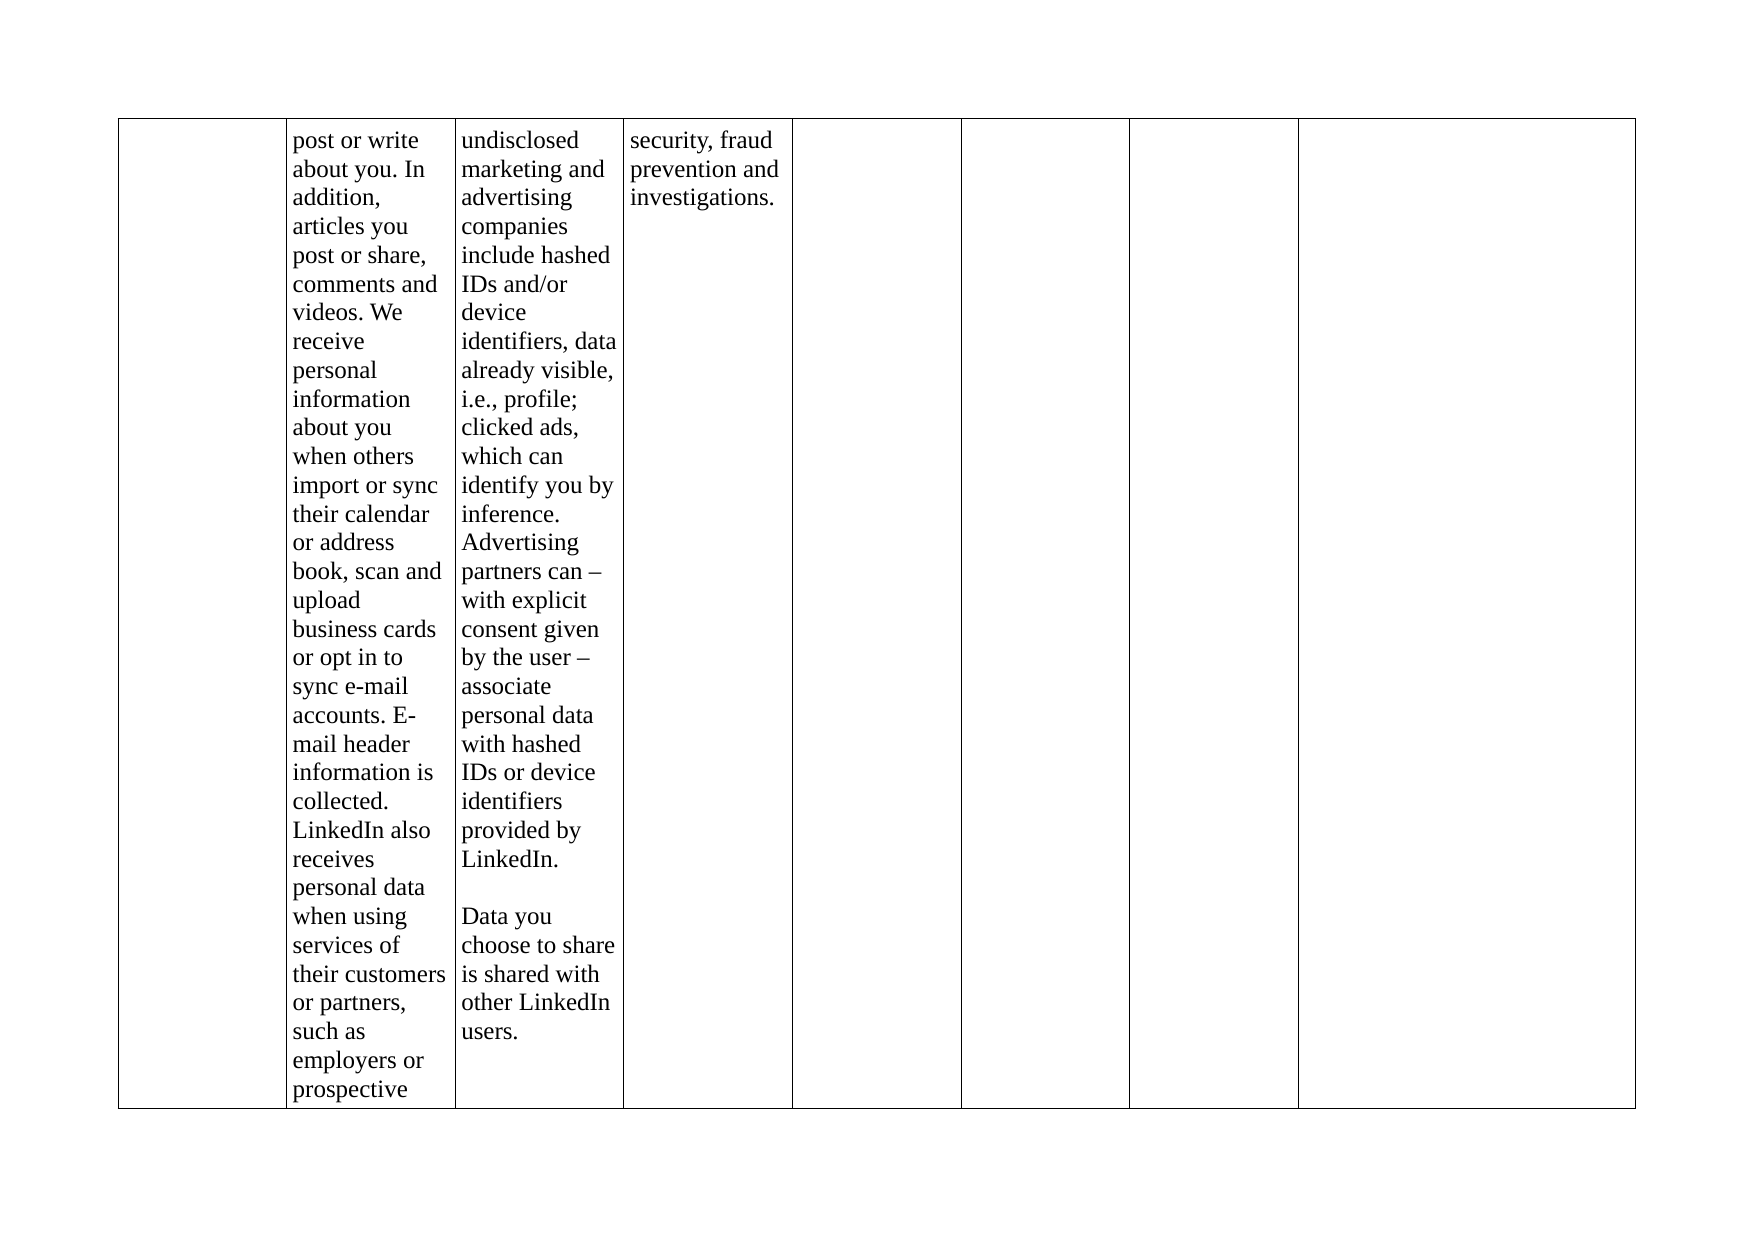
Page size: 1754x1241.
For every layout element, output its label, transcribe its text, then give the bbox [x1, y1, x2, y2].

table_cell [962, 119, 1129, 1108]
table_cell security, fraud prevention and investigations. [624, 119, 792, 1108]
table_cell [119, 119, 286, 1108]
table_cell undisclosed marketing and advertising companies include hashed IDs and/or device identifiers, data already visible, i.e., profile; clicked ads, which can identify you by inference. Advertising partners can – with explicit consent given by the user – associate personal data with hashed IDs or device identifiers provided by LinkedIn. Data you choose to share is shared with other LinkedIn users. [456, 119, 623, 1108]
table_cell [1130, 119, 1298, 1108]
table_cell post or write about you. In addition, articles you post or share, comments and videos. We receive personal information about you when others import or sync their calendar or address book, scan and upload business cards or opt in to sync e-mail accounts. E-mail header information is collected. LinkedIn also receives personal data when using services of their customers or partners, such as employers or prospective [287, 119, 455, 1108]
table_cell [1299, 119, 1635, 1108]
table_cell [793, 119, 961, 1108]
